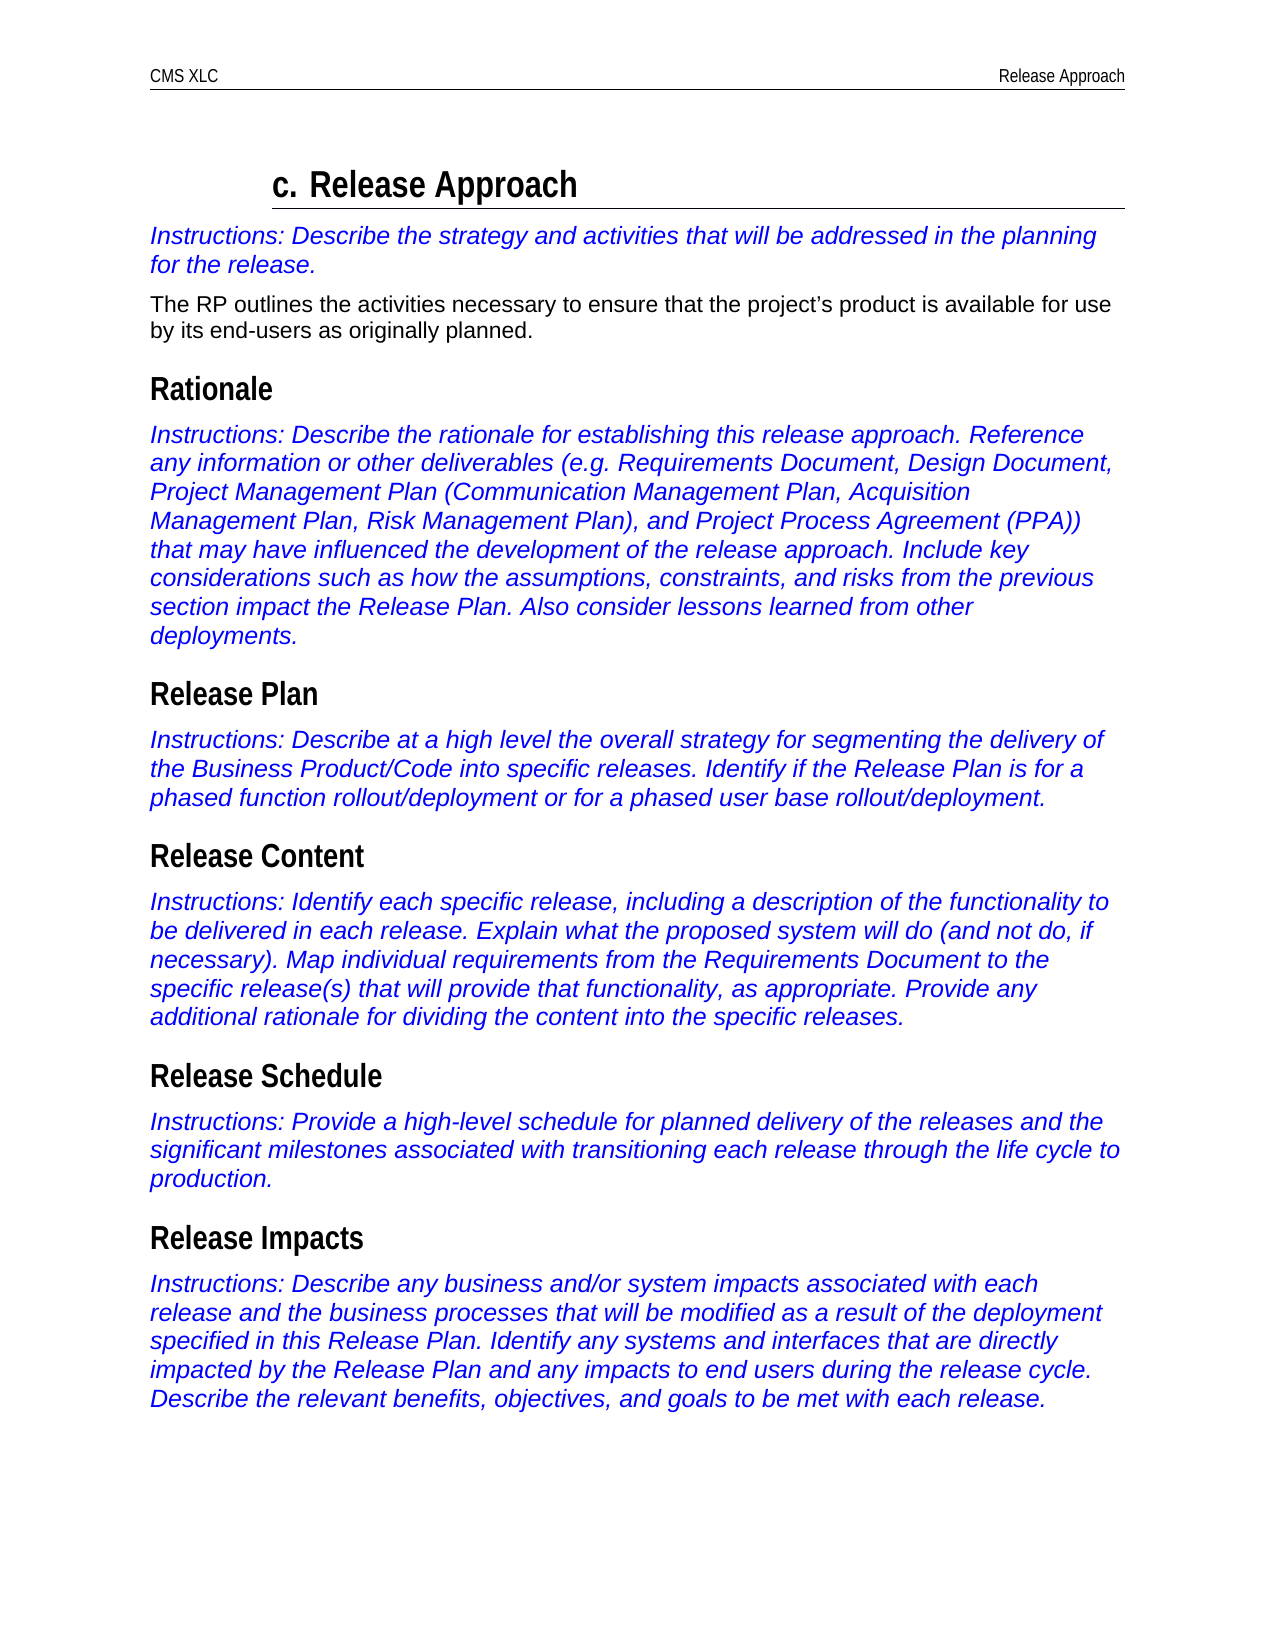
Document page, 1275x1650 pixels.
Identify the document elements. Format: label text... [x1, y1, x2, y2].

subtitle Release Impacts [150, 1218, 1125, 1256]
text Instructions: Describe at a high level the overall strategy for segmenting the delivery of the Business Product/Code into specific releases. Identify if the Release Plan is for a phased function rollout/deployment or for a phased user base rollout/deployment. [150, 725, 1125, 812]
subtitle Release Content [150, 837, 1125, 875]
text The RP outlines the activities necessary to ensure that the project’s product is available for use by its end-users as originally planned. [150, 291, 1125, 344]
text Instructions: Provide a high-level schedule for planned delivery of the releases and the significant milestones associated with transitioning each release through the life cycle to production. [150, 1107, 1125, 1193]
subtitle Release Plan [150, 674, 1125, 713]
subtitle Rationale [150, 369, 1125, 407]
text Instructions: Describe any business and/or system impacts associated with each release and the business processes that will be modified as a result of the deployment specified in this Release Plan. Identify any systems and interfaces that are directly impacted by the Release Plan and any impacts to end users during the release cycle. Describe the relevant benefits, objectives, and goals to be met with each release. [150, 1269, 1125, 1412]
text Instructions: Identify each specific release, including a description of the functionality to be delivered in each release. Explain what the proposed system will do (and not do, if necessary). Map individual requirements from the Requirements Document to the specific release(s) that will provide that functionality, as appropriate. Provide any additional rationale for dividing the content into the specific releases. [150, 887, 1125, 1031]
text Instructions: Describe the strategy and activities that will be addressed in the planning for the release. [150, 221, 1125, 279]
text Instructions: Describe the rationale for establishing this release approach. Reference any information or other deliverables (e.g. Requirements Document, Design Document, Project Management Plan (Communication Management Plan, Acquisition Management Plan, Risk Management Plan), and Project Process Agreement (PPA)) that may have influenced the development of the release approach. Include key considerations such as how the assumptions, constraints, and risks from the previous section impact the Release Plan. Also consider lessons learned from other deployments. [150, 419, 1125, 649]
subtitle Release Schedule [150, 1056, 1125, 1094]
subtitle Release Approach [272, 162, 1125, 208]
